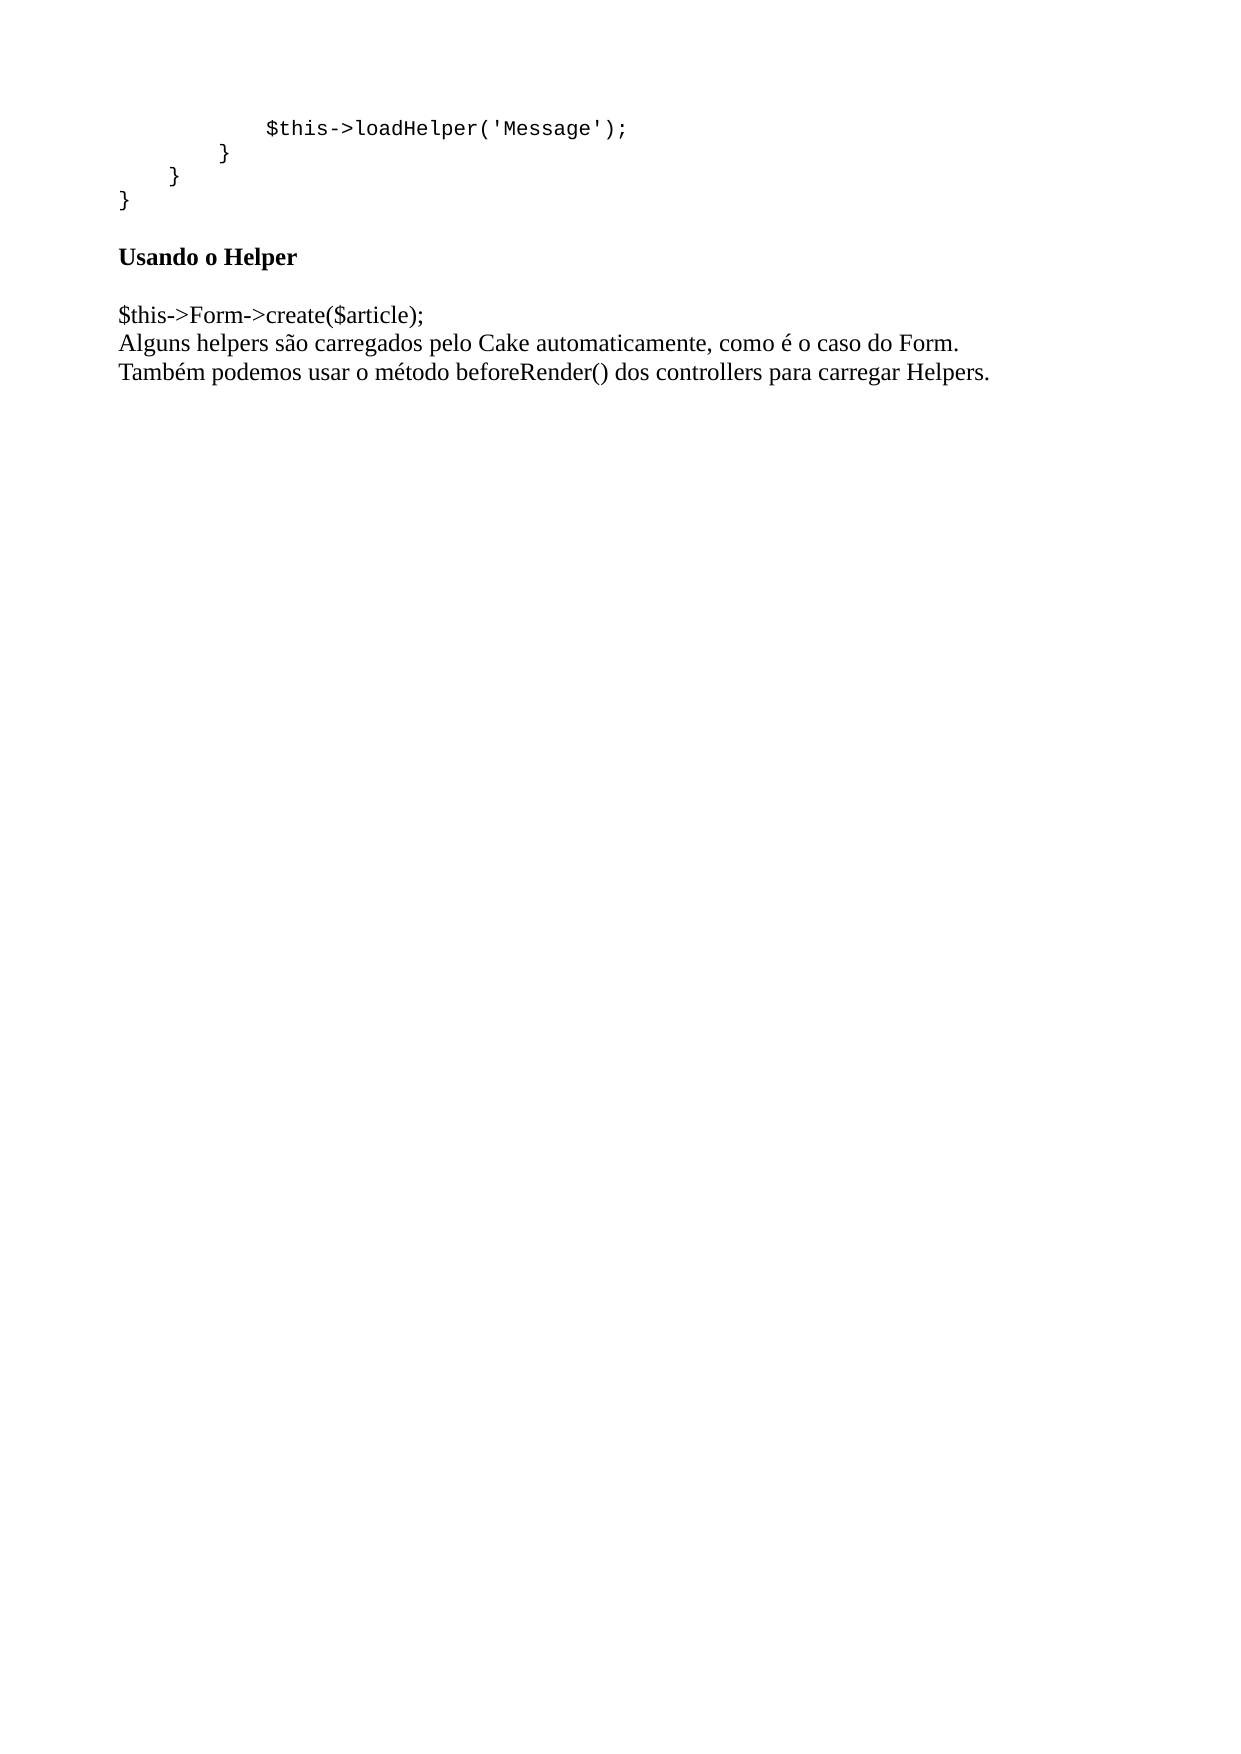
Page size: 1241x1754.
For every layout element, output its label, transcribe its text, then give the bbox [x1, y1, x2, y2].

text } [118, 142, 1122, 165]
text $this->Form->create($article); Alguns helpers são carregados pelo Cake automaticamente, como é o caso do Form. [118, 300, 1122, 357]
text $this->loadHelper('Message'); [118, 118, 1122, 142]
text Também podemos usar o método beforeRender() dos controllers para carregar Helpers. [118, 357, 1122, 386]
text Usando o Helper [118, 242, 1122, 271]
text } [118, 165, 1122, 189]
text } [118, 189, 1122, 213]
